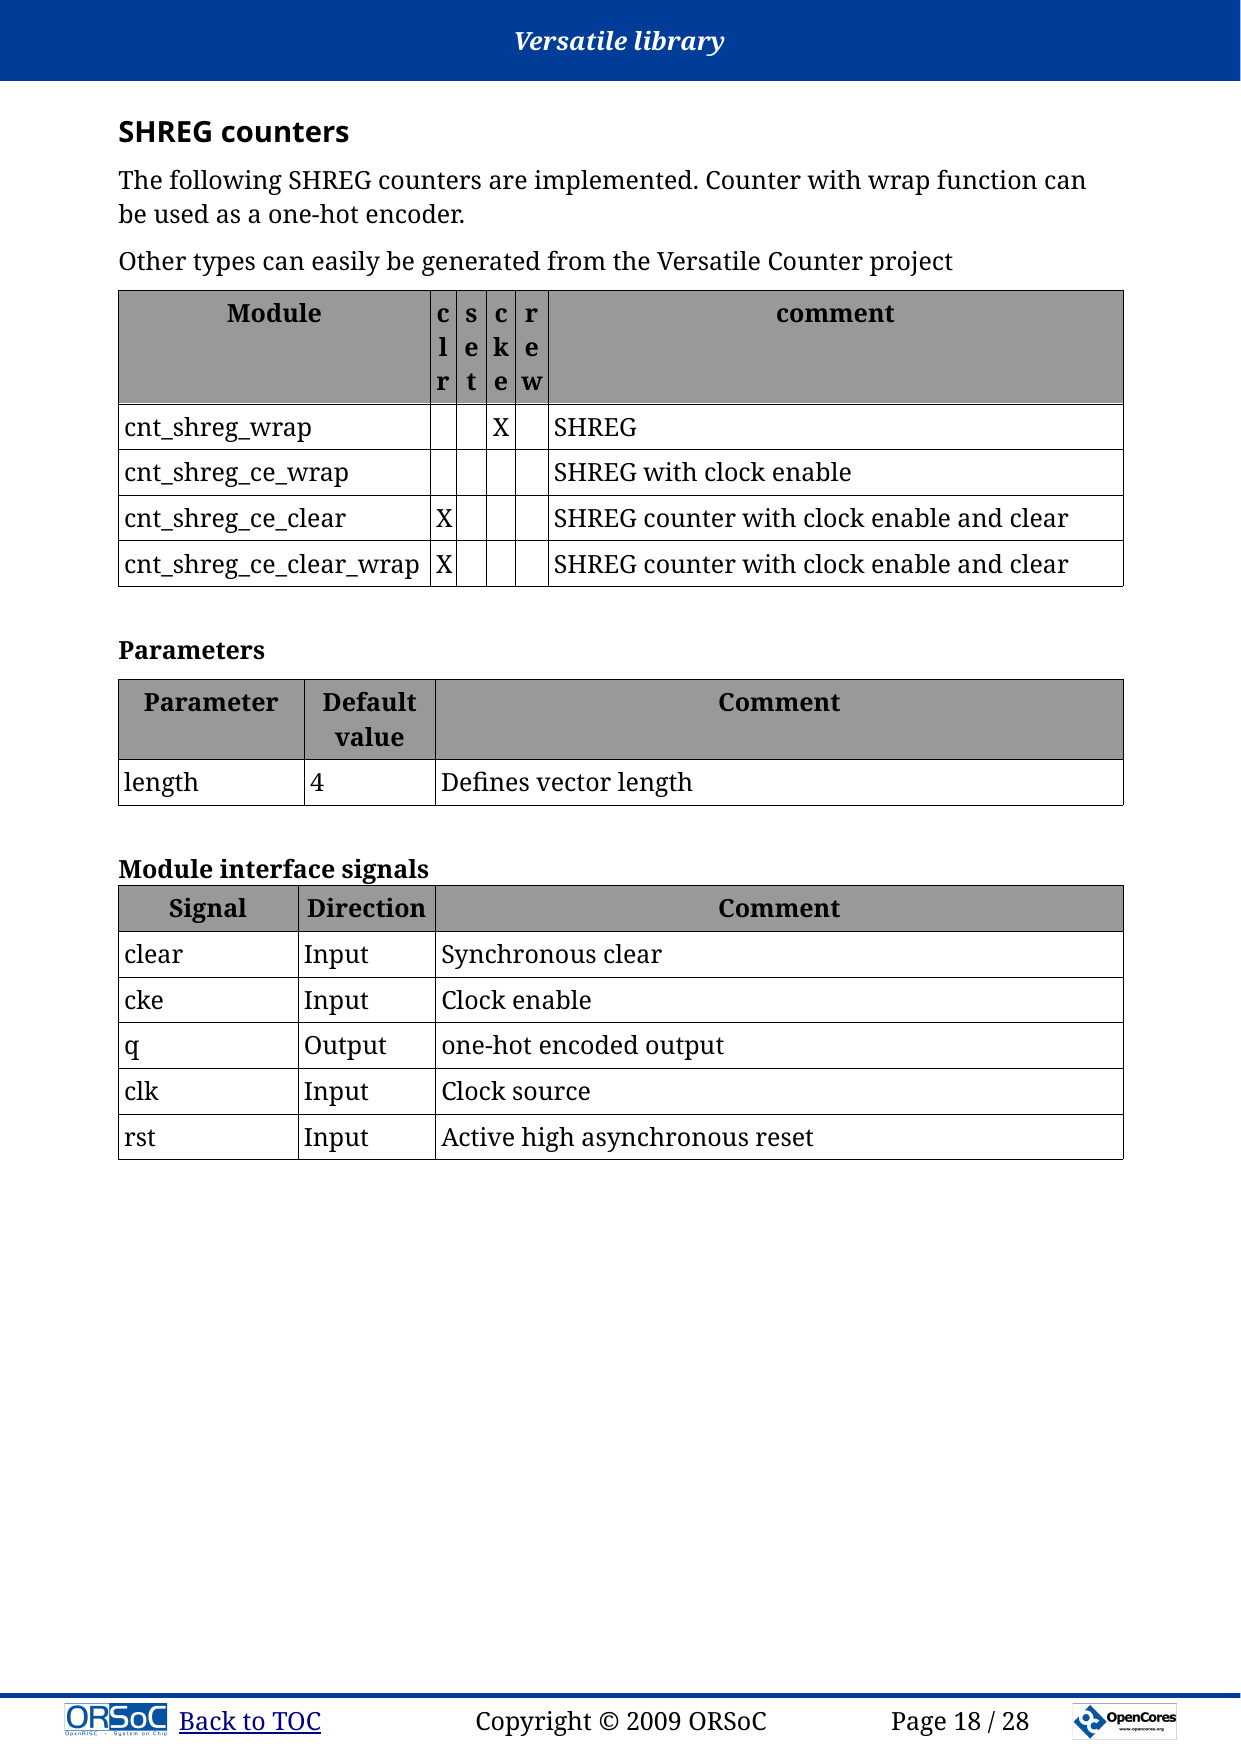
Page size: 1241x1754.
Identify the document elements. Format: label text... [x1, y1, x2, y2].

table_cell [487, 541, 515, 586]
table_cell Active high asynchronous reset [436, 1115, 1123, 1159]
table_header rew [516, 291, 548, 403]
table_cell length [119, 760, 304, 804]
table_cell cnt_shreg_ce_clear_wrap [119, 541, 430, 586]
table_cell Input [299, 1069, 435, 1113]
table_cell SHREG counter with clock enable and clear [549, 541, 1123, 586]
table_cell SHREG counter with clock enable and clear [549, 496, 1123, 540]
table_header Signal [119, 886, 298, 931]
table_cell Output [299, 1023, 435, 1068]
picture [1072, 1703, 1177, 1740]
table_cell [516, 541, 548, 586]
table_cell one-hot encoded output [436, 1023, 1123, 1068]
table_cell cnt_shreg_wrap [119, 405, 430, 449]
text Other types can easily be generated from the Versatile Counter project [118, 243, 1122, 277]
table_cell [431, 450, 456, 495]
table_cell clk [119, 1069, 298, 1113]
table_header Comment [436, 886, 1123, 931]
table_cell [457, 541, 486, 586]
text Parameters [118, 633, 1122, 667]
table_cell [487, 496, 515, 540]
table_cell [516, 405, 548, 449]
table_cell X [431, 541, 456, 586]
table_cell cnt_shreg_ce_wrap [119, 450, 430, 495]
table_header Direction [299, 886, 435, 931]
table_cell [457, 405, 486, 449]
table_cell Defines vector length [436, 760, 1123, 804]
table_cell clear [119, 932, 298, 977]
table_header Comment [436, 680, 1123, 759]
table_cell q [119, 1023, 298, 1068]
table_cell cnt_shreg_ce_clear [119, 496, 430, 540]
table_cell [431, 405, 456, 449]
table_cell rst [119, 1115, 298, 1159]
table_cell X [431, 496, 456, 540]
table_cell 4 [305, 760, 435, 804]
table_cell Clock source [436, 1069, 1123, 1113]
table_cell Input [299, 1115, 435, 1159]
table_cell SHREG with clock enable [549, 450, 1123, 495]
table_cell [457, 496, 486, 540]
table_header Module [119, 291, 430, 403]
table_cell Clock enable [436, 978, 1123, 1022]
table_cell [516, 450, 548, 495]
table_cell [487, 450, 515, 495]
picture [64, 1703, 168, 1736]
table_cell SHREG [549, 405, 1123, 449]
text The following SHREG counters are implemented. Counter with wrap function can be used as a one-hot encoder. [118, 163, 1122, 231]
table_header Parameter [119, 680, 304, 759]
table_cell X [487, 405, 515, 449]
table_cell Input [299, 932, 435, 977]
subtitle SHREG counters [118, 111, 1122, 151]
table_header cke [487, 291, 515, 403]
table_header set [457, 291, 486, 403]
table_cell cke [119, 978, 298, 1022]
table_cell Synchronous clear [436, 932, 1123, 977]
table_header clr [431, 291, 456, 403]
table_cell [516, 496, 548, 540]
table_cell [457, 450, 486, 495]
table_header Default value [305, 680, 435, 759]
text Module interface signals [118, 851, 1122, 885]
table_header comment [549, 291, 1123, 403]
table_cell Input [299, 978, 435, 1022]
